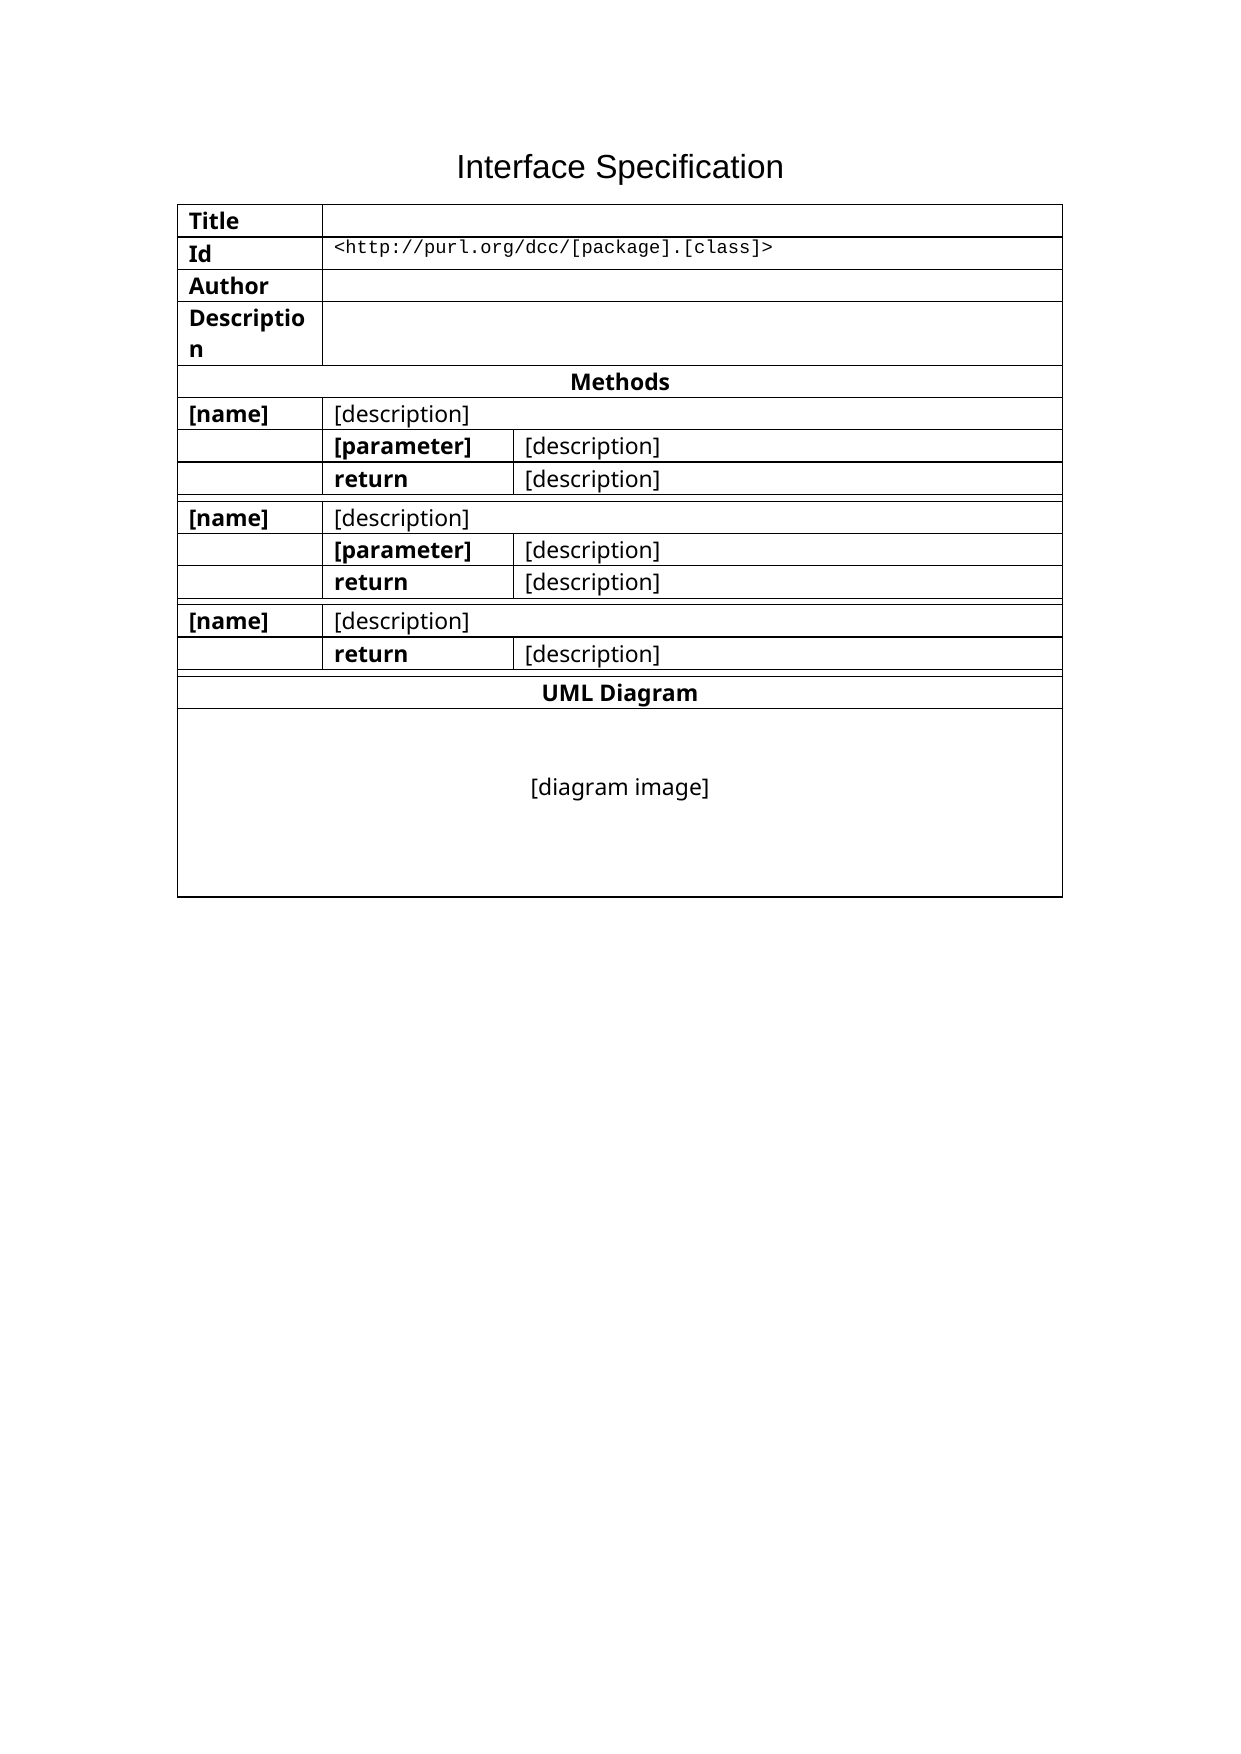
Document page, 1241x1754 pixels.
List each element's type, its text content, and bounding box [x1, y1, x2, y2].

table_cell [178, 599, 1062, 604]
table_cell [178, 566, 322, 597]
table_cell return [323, 566, 513, 597]
table_cell <http://purl.org/dcc/[package].[class]> [323, 238, 1062, 269]
table_cell [323, 302, 1062, 364]
table_cell [diagram image] [178, 709, 1062, 896]
table_cell [178, 430, 322, 461]
table_cell [parameter] [323, 430, 513, 461]
table_cell return [323, 463, 513, 494]
table_cell [description] [514, 566, 1062, 597]
table_cell [178, 638, 322, 669]
table_cell [description] [514, 463, 1062, 494]
table_cell Id [178, 238, 322, 269]
table_cell Description [178, 302, 322, 364]
table_header Title [178, 205, 322, 236]
table_cell [name] [178, 398, 322, 429]
text Interface Specification [177, 148, 1063, 186]
table_cell [178, 495, 1062, 501]
table_cell [description] [323, 398, 1062, 429]
table_cell [name] [178, 605, 322, 636]
table_cell [178, 534, 322, 565]
table_cell [parameter] [323, 534, 513, 565]
table_cell [description] [514, 638, 1062, 669]
table_cell UML Diagram [178, 677, 1062, 708]
table_cell Methods [178, 366, 1062, 397]
table_cell Author [178, 270, 322, 301]
table_cell [178, 670, 1062, 676]
table_cell [description] [323, 605, 1062, 636]
table_cell [323, 270, 1062, 301]
table_cell [name] [178, 502, 322, 533]
table_cell [description] [514, 430, 1062, 461]
table_header [323, 205, 1062, 236]
table_cell [description] [514, 534, 1062, 565]
table_cell [178, 463, 322, 494]
table_cell [description] [323, 502, 1062, 533]
table_cell return [323, 638, 513, 669]
